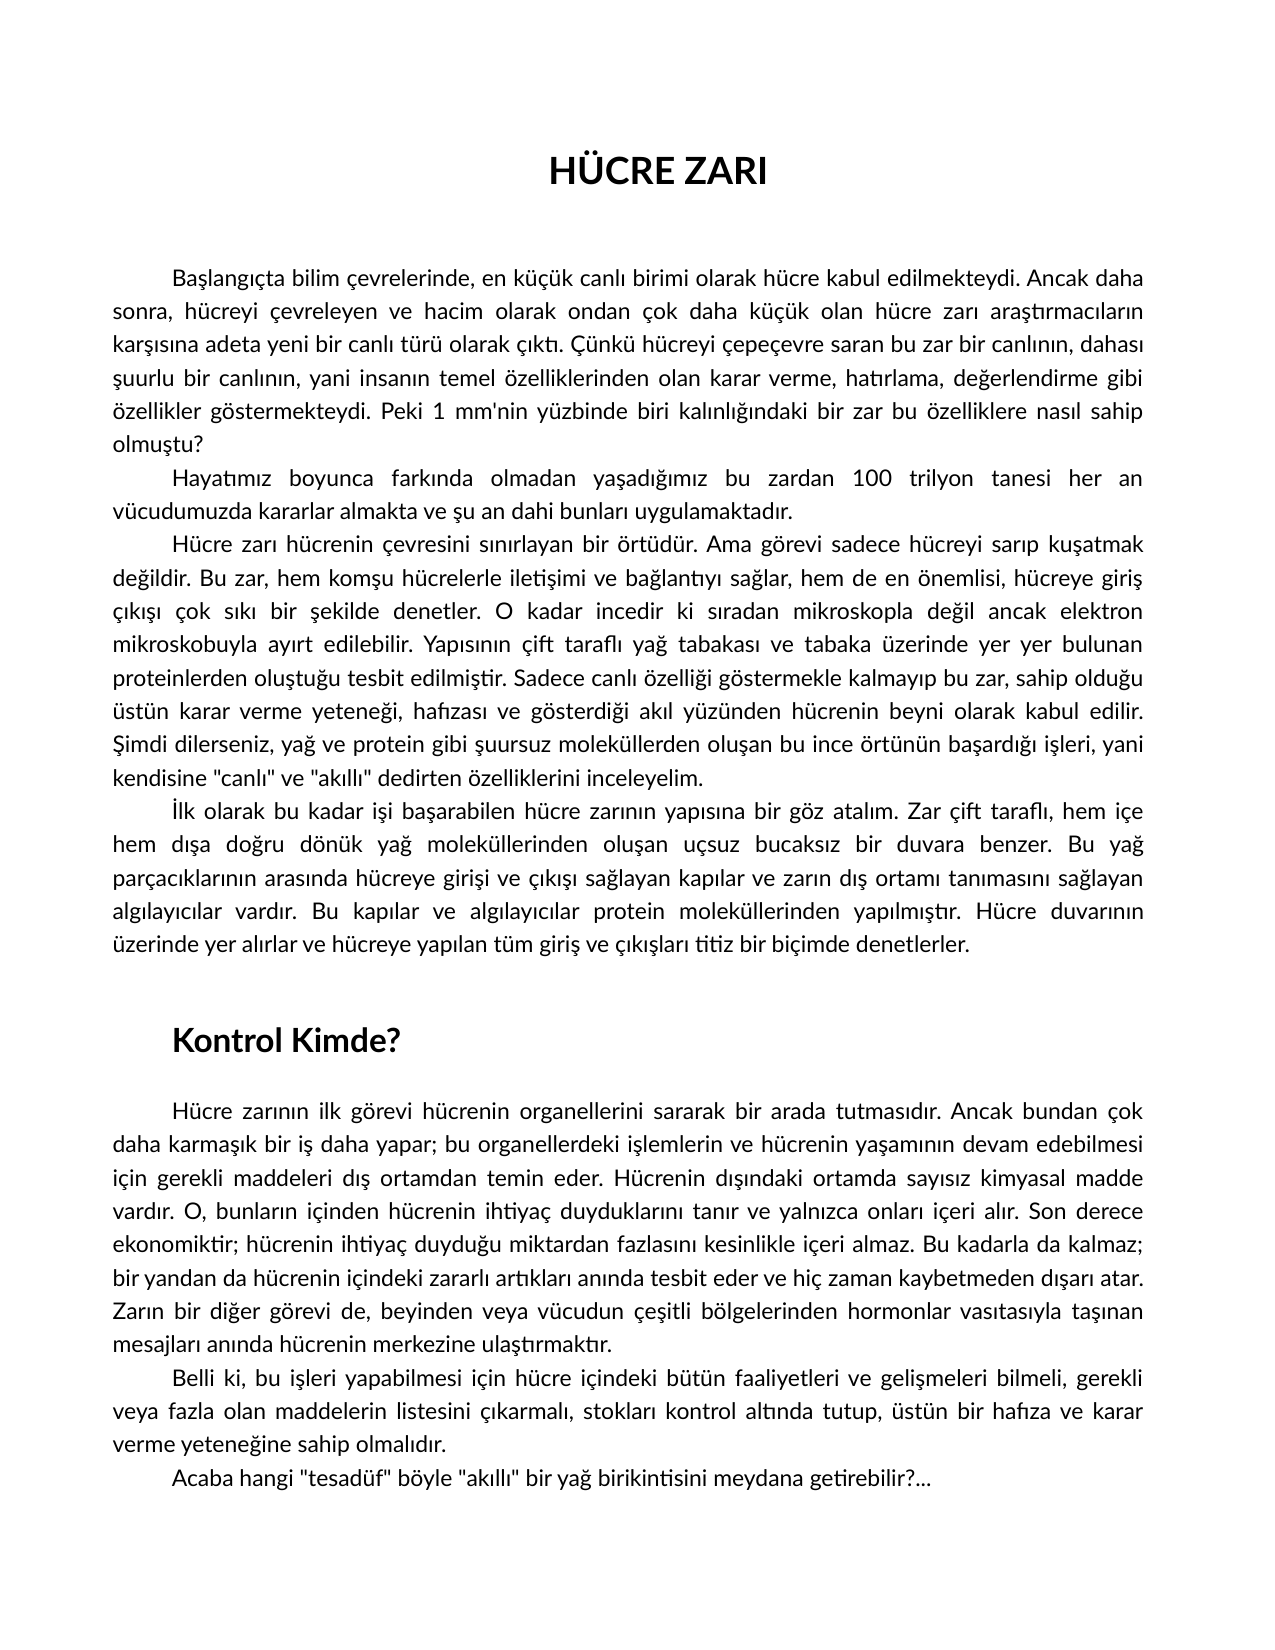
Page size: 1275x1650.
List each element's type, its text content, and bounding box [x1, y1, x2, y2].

text HÜCRE ZARI [112, 148, 1145, 193]
subtitle Kontrol Kimde? [112, 1026, 1145, 1059]
text Belli ki, bu işleri yapabilmesi için hücre içindeki bütün faaliyetleri ve gelişmeleri bilmeli, gerekli veya fazla olan maddelerin listesini çıkarmalı, stokları kontrol altında tutup, üstün bir hafıza ve karar verme yeteneğine sahip olmalıdır. [112, 1359, 1145, 1459]
text Başlangıçta bilim çevrelerinde, en küçük canlı birimi olarak hücre kabul edilmekteydi. Ancak daha sonra, hücreyi çevreleyen ve hacim olarak ondan çok daha küçük olan hücre zarı araştırmacıların karşısına adeta yeni bir canlı türü olarak çıktı. Çünkü hücreyi çepeçevre saran bu zar bir canlının, dahası şuurlu bir canlının, yani insanın temel özelliklerinden olan karar verme, hatırlama, değerlendirme gibi özellikler göstermekteydi. Peki 1 mm'nin yüzbinde biri kalınlığındaki bir zar bu özelliklere nasıl sahip olmuştu? [112, 259, 1145, 459]
text İlk olarak bu kadar işi başarabilen hücre zarının yapısına bir göz atalım. Zar çift taraflı, hem içe hem dışa doğru dönük yağ moleküllerinden oluşan uçsuz bucaksız bir duvara benzer. Bu yağ parçacıklarının arasında hücreye girişi ve çıkışı sağlayan kapılar ve zarın dış ortamı tanımasını sağlayan algılayıcılar vardır. Bu kapılar ve algılayıcılar protein moleküllerinden yapılmıştır. Hücre duvarının üzerinde yer alırlar ve hücreye yapılan tüm giriş ve çıkışları titiz bir biçimde denetlerler. [112, 793, 1145, 959]
text Acaba hangi "tesadüf" böyle "akıllı" bir yağ birikintisini meydana getirebilir?... [112, 1459, 1145, 1493]
text Hayatımız boyunca farkında olmadan yaşadığımız bu zardan 100 trilyon tanesi her an vücudumuzda kararlar almakta ve şu an dahi bunları uygulamaktadır. [112, 459, 1145, 526]
text Hücre zarının ilk görevi hücrenin organellerini sararak bir arada tutmasıdır. Ancak bundan çok daha karmaşık bir iş daha yapar; bu organellerdeki işlemlerin ve hücrenin yaşamının devam edebilmesi için gerekli maddeleri dış ortamdan temin eder. Hücrenin dışındaki ortamda sayısız kimyasal madde vardır. O, bunların içinden hücrenin ihtiyaç duyduklarını tanır ve yalnızca onları içeri alır. Son derece ekonomiktir; hücrenin ihtiyaç duyduğu miktardan fazlasını kesinlikle içeri almaz. Bu kadarla da kalmaz; bir yandan da hücrenin içindeki zararlı artıkları anında tesbit eder ve hiç zaman kaybetmeden dışarı atar. Zarın bir diğer görevi de, beyinden veya vücudun çeşitli bölgelerinden hormonlar vasıtasıyla taşınan mesajları anında hücrenin merkezine ulaştırmaktır. [112, 1093, 1145, 1359]
text Hücre zarı hücrenin çevresini sınırlayan bir örtüdür. Ama görevi sadece hücreyi sarıp kuşatmak değildir. Bu zar, hem komşu hücrelerle iletişimi ve bağlantıyı sağlar, hem de en önemlisi, hücreye giriş çıkışı çok sıkı bir şekilde denetler. O kadar incedir ki sıradan mikroskopla değil ancak elektron mikroskobuyla ayırt edilebilir. Yapısının çift taraflı yağ tabakası ve tabaka üzerinde yer yer bulunan proteinlerden oluştuğu tesbit edilmiştir. Sadece canlı özelliği göstermekle kalmayıp bu zar, sahip olduğu üstün karar verme yeteneği, hafızası ve gösterdiği akıl yüzünden hücrenin beyni olarak kabul edilir. Şimdi dilerseniz, yağ ve protein gibi şuursuz moleküllerden oluşan bu ince örtünün başardığı işleri, yani kendisine "canlı" ve "akıllı" dedirten özelliklerini inceleyelim. [112, 526, 1145, 793]
